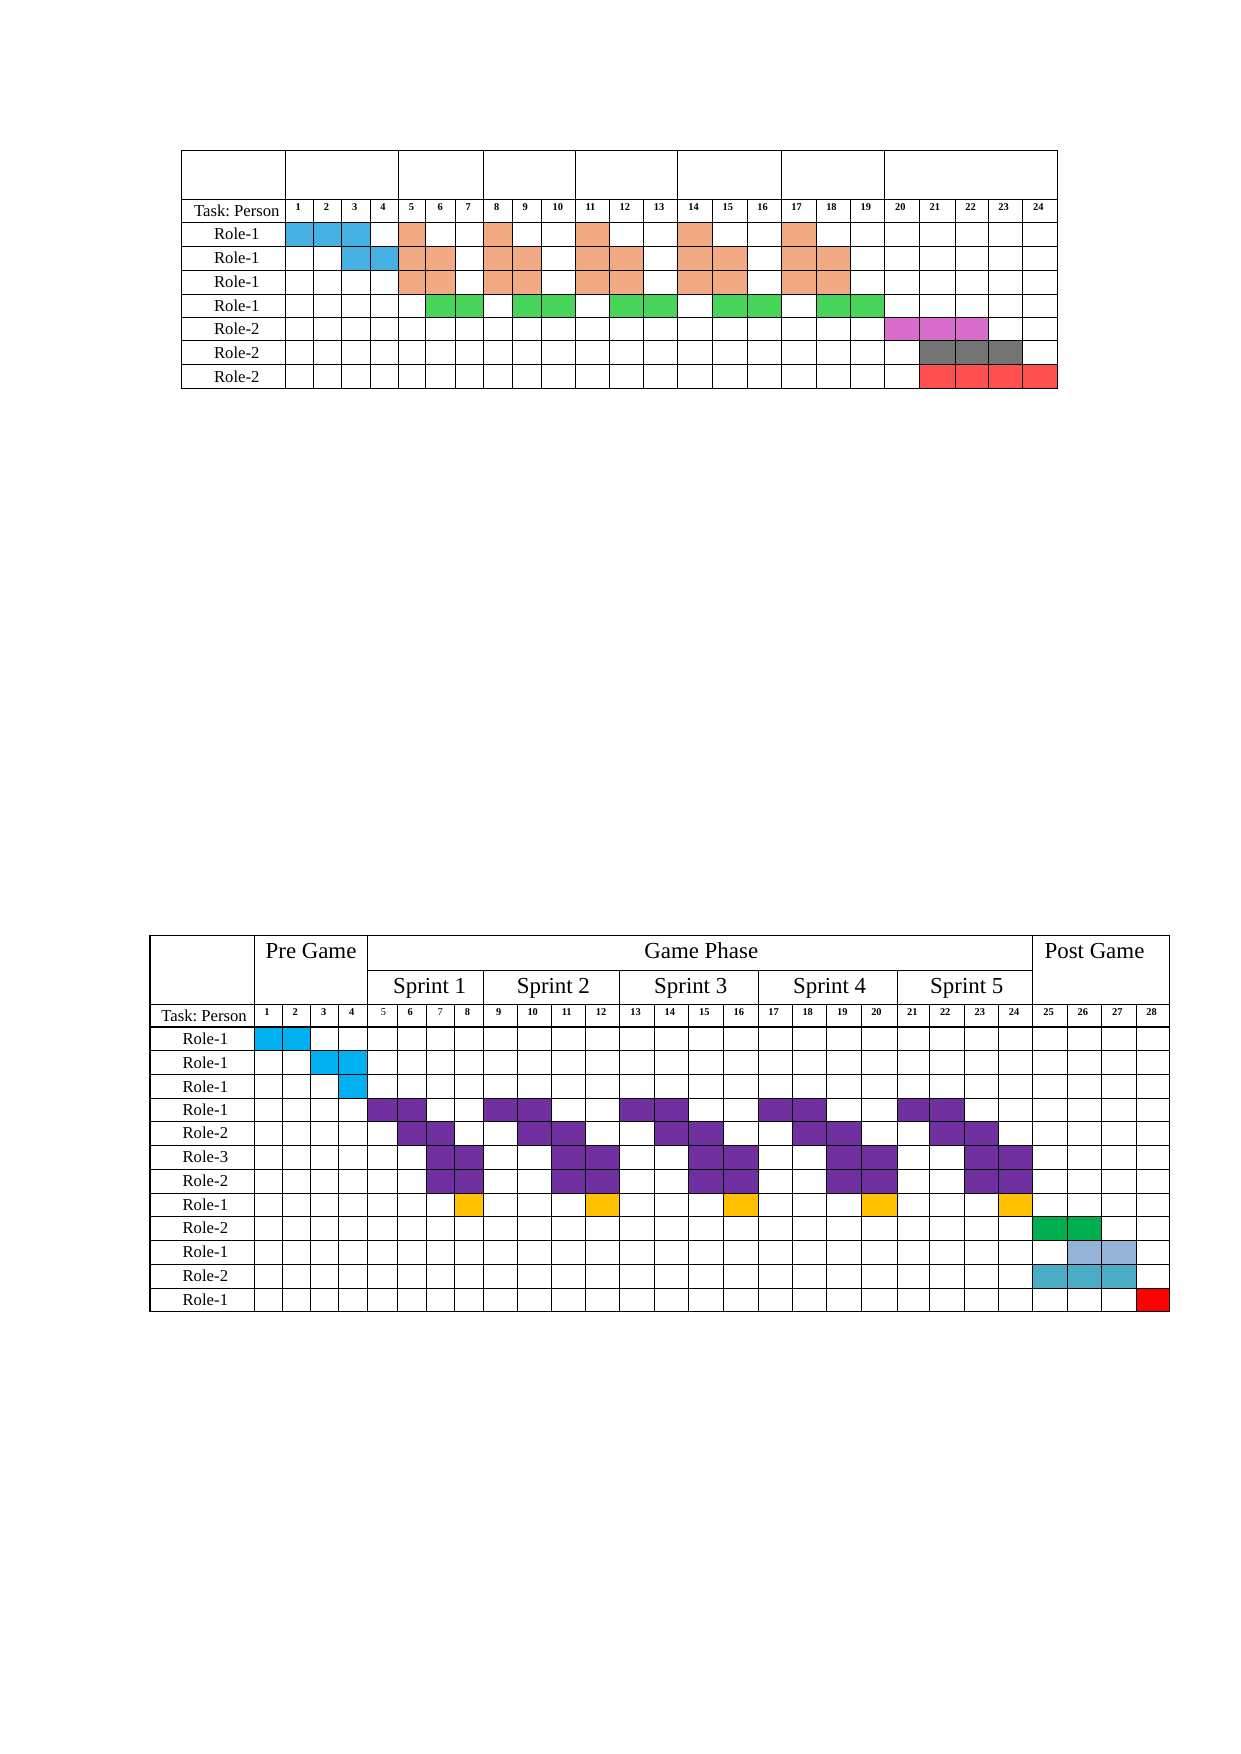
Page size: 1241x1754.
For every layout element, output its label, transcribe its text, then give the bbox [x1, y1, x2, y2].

table_cell [518, 1075, 551, 1098]
table_cell [368, 1122, 397, 1145]
table_cell 2 [283, 1005, 310, 1026]
table_cell [1137, 1146, 1169, 1169]
table_cell [817, 247, 850, 270]
table_cell [898, 1146, 929, 1169]
table_cell [644, 365, 677, 388]
table_cell [689, 1028, 723, 1050]
table_cell [689, 1170, 723, 1193]
table_cell [371, 318, 398, 340]
table_cell [513, 365, 541, 388]
table_cell [283, 1194, 310, 1216]
table_cell [542, 318, 575, 340]
table_cell [398, 1194, 426, 1216]
table_cell [885, 271, 919, 294]
table_cell [851, 271, 884, 294]
table_cell [713, 295, 747, 317]
table_cell Role-2 [182, 318, 285, 340]
table_cell [851, 247, 884, 270]
table_cell [827, 1217, 861, 1240]
table_cell [782, 295, 816, 317]
table_cell [286, 318, 313, 340]
table_cell 16 [748, 200, 781, 222]
table_cell [368, 1028, 397, 1050]
table_cell 4 [371, 200, 398, 222]
table_cell 10 [542, 200, 575, 222]
table_cell [689, 1122, 723, 1145]
table_cell [1068, 1265, 1101, 1288]
table_cell [999, 1217, 1032, 1240]
table_cell [1023, 247, 1057, 270]
table_cell [989, 223, 1022, 246]
table_cell 2 [314, 200, 341, 222]
table_cell [455, 1075, 483, 1098]
table_cell [827, 1265, 861, 1288]
table_cell [484, 1265, 517, 1288]
table_cell [724, 1146, 758, 1169]
table_cell 8 [455, 1005, 483, 1026]
table_cell [724, 1122, 758, 1145]
table_cell [885, 318, 919, 340]
table_cell [817, 365, 850, 388]
table_cell [426, 365, 455, 388]
table_cell [862, 1146, 897, 1169]
table_cell Sprint 3 [620, 971, 758, 1003]
table_cell [484, 1099, 517, 1121]
table_cell [620, 1241, 654, 1264]
table_cell [586, 1194, 619, 1216]
table_cell [817, 318, 850, 340]
table_cell 6 [398, 1005, 426, 1026]
table_cell [368, 1170, 397, 1193]
table_cell [965, 1099, 998, 1121]
table_cell Sprint 1 [368, 971, 483, 1003]
table_cell [930, 1217, 964, 1240]
table_cell [920, 247, 955, 270]
table_cell [576, 341, 609, 364]
table_cell 12 [610, 200, 643, 222]
table_cell [255, 1075, 282, 1098]
table_cell [255, 1122, 282, 1145]
table_cell [1137, 1122, 1169, 1145]
table_cell [552, 1051, 585, 1074]
table_cell 10 [518, 1005, 551, 1026]
table_cell [644, 341, 677, 364]
table_cell [930, 1146, 964, 1169]
table_cell [1102, 1194, 1136, 1216]
table_cell [311, 1265, 338, 1288]
table_cell [586, 1217, 619, 1240]
table_cell [689, 1194, 723, 1216]
table_header Game Phase [368, 936, 1032, 970]
table_cell [713, 223, 747, 246]
table_cell 17 [759, 1005, 792, 1026]
table_cell [689, 1289, 723, 1311]
table_cell Role-1 [151, 1028, 254, 1050]
table_cell 19 [827, 1005, 861, 1026]
table_cell [484, 223, 512, 246]
table_cell [620, 1099, 654, 1121]
table_cell [484, 247, 512, 270]
table_cell [956, 318, 988, 340]
table_cell [427, 1051, 454, 1074]
table_cell [576, 151, 677, 199]
table_cell [610, 295, 643, 317]
table_cell [827, 1099, 861, 1121]
table_cell [713, 271, 747, 294]
table_cell [920, 365, 955, 388]
table_cell [484, 1075, 517, 1098]
table_cell [1023, 271, 1057, 294]
table_cell [552, 1194, 585, 1216]
table_header [151, 936, 254, 1003]
table_cell [398, 1265, 426, 1288]
table_cell [956, 341, 988, 364]
table_cell [930, 1075, 964, 1098]
table_cell [999, 1170, 1032, 1193]
table_cell [793, 1217, 826, 1240]
table_cell [456, 365, 483, 388]
table_cell [678, 223, 712, 246]
table_cell [368, 1146, 397, 1169]
table_cell [576, 223, 609, 246]
table_cell [368, 1217, 397, 1240]
table_cell [283, 1051, 310, 1074]
table_cell [576, 295, 609, 317]
table_cell [689, 1146, 723, 1169]
table_cell [965, 1289, 998, 1311]
table_cell [371, 295, 398, 317]
table_cell [862, 1289, 897, 1311]
table_cell [283, 1146, 310, 1169]
table_cell [455, 1146, 483, 1169]
table_cell [1068, 1122, 1101, 1145]
table_cell [484, 1146, 517, 1169]
table_cell [678, 271, 712, 294]
table_cell [311, 1146, 338, 1169]
table_cell [724, 1289, 758, 1311]
table_cell [518, 1289, 551, 1311]
table_cell [689, 1241, 723, 1264]
table_cell [1068, 1289, 1101, 1311]
table_cell [748, 318, 781, 340]
table_cell [1023, 295, 1057, 317]
table_cell 27 [1102, 1005, 1136, 1026]
table_cell [311, 1099, 338, 1121]
table_cell [311, 1028, 338, 1050]
table_cell [999, 1146, 1032, 1169]
table_cell [898, 1217, 929, 1240]
table_cell [965, 1241, 998, 1264]
table_cell [427, 1146, 454, 1169]
table_cell [311, 1075, 338, 1098]
table_cell [518, 1194, 551, 1216]
table_cell [655, 1099, 688, 1121]
table_cell [484, 1241, 517, 1264]
table_cell [484, 1217, 517, 1240]
table_cell [748, 223, 781, 246]
table_cell [920, 271, 955, 294]
table_cell [371, 271, 398, 294]
table_cell [999, 1075, 1032, 1098]
table_cell [1023, 318, 1057, 340]
table_cell [368, 1075, 397, 1098]
table_cell [817, 223, 850, 246]
table_cell [885, 247, 919, 270]
table_cell [398, 1122, 426, 1145]
table_cell [655, 1075, 688, 1098]
table_cell 14 [655, 1005, 688, 1026]
table_cell [456, 341, 483, 364]
table_cell [426, 223, 455, 246]
table_cell [427, 1099, 454, 1121]
table_cell [576, 247, 609, 270]
table_cell [965, 1051, 998, 1074]
table_cell Role-2 [182, 365, 285, 388]
table_cell [1102, 1028, 1136, 1050]
table_cell [965, 1028, 998, 1050]
table_cell [398, 1170, 426, 1193]
table_cell [862, 1170, 897, 1193]
table_cell [484, 1170, 517, 1193]
table_cell [1068, 1075, 1101, 1098]
table_cell [342, 365, 370, 388]
table_cell [965, 1146, 998, 1169]
table_cell [518, 1146, 551, 1169]
table_cell [1068, 1241, 1101, 1264]
table_cell [513, 223, 541, 246]
table_cell 11 [552, 1005, 585, 1026]
table_cell Sprint 5 [898, 971, 1032, 1003]
table_cell [1033, 1051, 1067, 1074]
table_cell 23 [965, 1005, 998, 1026]
table_cell [678, 318, 712, 340]
table_cell 5 [399, 200, 425, 222]
table_cell [851, 318, 884, 340]
table_cell [283, 1075, 310, 1098]
table_cell [748, 247, 781, 270]
table_cell [862, 1217, 897, 1240]
table_cell [542, 341, 575, 364]
table_cell [965, 1170, 998, 1193]
table_cell Sprint 2 [484, 971, 619, 1003]
table_cell Role-1 [151, 1194, 254, 1216]
table_cell [368, 1051, 397, 1074]
table_cell [456, 318, 483, 340]
table_cell [455, 1122, 483, 1145]
table_cell [339, 1265, 367, 1288]
table_cell [782, 341, 816, 364]
table_cell [283, 1289, 310, 1311]
table_cell [862, 1028, 897, 1050]
table_cell [455, 1265, 483, 1288]
table_cell [965, 1265, 998, 1288]
table_cell [885, 341, 919, 364]
table_cell 21 [898, 1005, 929, 1026]
table_cell [542, 295, 575, 317]
table_cell [793, 1194, 826, 1216]
table_cell [371, 365, 398, 388]
table_cell Role-3 [151, 1146, 254, 1169]
table_cell Role-1 [151, 1075, 254, 1098]
table_cell [956, 271, 988, 294]
table_cell 17 [782, 200, 816, 222]
table_cell [610, 365, 643, 388]
table_cell [678, 247, 712, 270]
table_cell [793, 1146, 826, 1169]
table_cell [759, 1122, 792, 1145]
table_cell [713, 365, 747, 388]
table_cell [368, 1099, 397, 1121]
table_cell [610, 318, 643, 340]
table_cell [1023, 223, 1057, 246]
table_cell [586, 1099, 619, 1121]
table_cell Role-1 [151, 1289, 254, 1311]
table_cell [610, 341, 643, 364]
table_cell [827, 1194, 861, 1216]
table_cell [827, 1028, 861, 1050]
table_cell [342, 341, 370, 364]
table_cell [314, 365, 341, 388]
table_cell [724, 1241, 758, 1264]
table_cell [339, 1146, 367, 1169]
table_cell Sprint 4 [759, 971, 897, 1003]
table_cell [989, 271, 1022, 294]
table_cell [455, 1170, 483, 1193]
table_cell [398, 1146, 426, 1169]
table_cell 5 [368, 1005, 397, 1026]
table_cell [552, 1241, 585, 1264]
table_cell [339, 1122, 367, 1145]
table_cell [965, 1217, 998, 1240]
table_cell [1102, 1241, 1136, 1264]
table_cell [724, 1075, 758, 1098]
table_cell [484, 1122, 517, 1145]
table_cell [827, 1051, 861, 1074]
table_cell [793, 1170, 826, 1193]
table_cell [1137, 1217, 1169, 1240]
table_cell [311, 1289, 338, 1311]
table_cell [965, 1075, 998, 1098]
table_cell [930, 1265, 964, 1288]
table_cell [689, 1099, 723, 1121]
table_cell [513, 341, 541, 364]
table_cell [1102, 1122, 1136, 1145]
table_cell [930, 1170, 964, 1193]
table_cell [724, 1217, 758, 1240]
table_cell [610, 247, 643, 270]
table_cell [1137, 1194, 1169, 1216]
table_cell [827, 1170, 861, 1193]
table_cell [862, 1099, 897, 1121]
table_cell 24 [999, 1005, 1032, 1026]
table_cell [426, 295, 455, 317]
table_cell [748, 295, 781, 317]
table_cell [255, 1028, 282, 1050]
table_cell [1033, 1241, 1067, 1264]
table_cell [455, 1099, 483, 1121]
table_cell [314, 247, 341, 270]
table_cell [620, 1122, 654, 1145]
table_cell [311, 1051, 338, 1074]
table_cell [748, 341, 781, 364]
table_cell [398, 1075, 426, 1098]
table_cell [655, 1146, 688, 1169]
table_cell [655, 1289, 688, 1311]
table_cell [586, 1122, 619, 1145]
table_cell [999, 1028, 1032, 1050]
table_cell Role-2 [151, 1170, 254, 1193]
table_cell [1033, 1289, 1067, 1311]
table_cell [513, 295, 541, 317]
table_cell [255, 1241, 282, 1264]
table_cell [342, 247, 370, 270]
table_cell [1068, 1028, 1101, 1050]
table_cell [827, 1289, 861, 1311]
table_cell [399, 247, 425, 270]
table_header Post Game [1033, 936, 1169, 1003]
table_cell [930, 1051, 964, 1074]
table_cell [255, 1099, 282, 1121]
table_cell [398, 1028, 426, 1050]
table_header [885, 151, 1057, 199]
table_cell [1102, 1099, 1136, 1121]
table_cell 20 [862, 1005, 897, 1026]
table_cell [1033, 1028, 1067, 1050]
table_cell [398, 1241, 426, 1264]
table_cell Role-1 [151, 1099, 254, 1121]
table_cell [513, 247, 541, 270]
table_cell [426, 247, 455, 270]
table_cell [759, 1265, 792, 1288]
table_cell [655, 1241, 688, 1264]
table_cell [655, 1028, 688, 1050]
table_header [286, 151, 398, 199]
table_cell [748, 365, 781, 388]
table_cell 15 [689, 1005, 723, 1026]
table_cell 13 [644, 200, 677, 222]
table_cell [920, 318, 955, 340]
table_cell Role-1 [182, 295, 285, 317]
table_cell [255, 1265, 282, 1288]
table_cell [782, 151, 884, 199]
table_cell [339, 1170, 367, 1193]
table_cell [311, 1194, 338, 1216]
table_cell [314, 341, 341, 364]
table_cell 16 [724, 1005, 758, 1026]
table_cell [427, 1075, 454, 1098]
table_cell [999, 1241, 1032, 1264]
table_cell [283, 1028, 310, 1050]
table_cell [371, 247, 398, 270]
table_cell [898, 1051, 929, 1074]
table_cell Role-1 [151, 1241, 254, 1264]
table_cell [399, 341, 425, 364]
table_cell [484, 1194, 517, 1216]
table_cell [342, 271, 370, 294]
table_cell [368, 1241, 397, 1264]
table_cell [1137, 1099, 1169, 1121]
table_cell [1102, 1217, 1136, 1240]
table_cell [862, 1265, 897, 1288]
table_cell [484, 318, 512, 340]
table_cell [286, 223, 313, 246]
table_cell [518, 1217, 551, 1240]
table_cell [759, 1075, 792, 1098]
table_cell [283, 1265, 310, 1288]
table_cell [989, 295, 1022, 317]
table_cell [862, 1051, 897, 1074]
table_cell [427, 1194, 454, 1216]
table_cell [851, 365, 884, 388]
table_cell [678, 365, 712, 388]
table_cell [759, 1028, 792, 1050]
table_cell [1102, 1075, 1136, 1098]
table_cell [793, 1265, 826, 1288]
table_cell [620, 1194, 654, 1216]
table_cell 9 [513, 200, 541, 222]
table_cell [620, 1265, 654, 1288]
table_cell [311, 1122, 338, 1145]
table_cell [542, 247, 575, 270]
table_cell [342, 295, 370, 317]
table_cell [644, 247, 677, 270]
table_cell [724, 1099, 758, 1121]
table_cell [793, 1241, 826, 1264]
table_cell [610, 271, 643, 294]
table_cell [586, 1146, 619, 1169]
table_cell [1102, 1170, 1136, 1193]
table_cell [620, 1289, 654, 1311]
table_cell [930, 1194, 964, 1216]
table_cell [885, 365, 919, 388]
table_cell [455, 1194, 483, 1216]
table_cell [371, 223, 398, 246]
table_cell [898, 1099, 929, 1121]
table_cell [620, 1170, 654, 1193]
table_cell [398, 1099, 426, 1121]
table_cell [713, 247, 747, 270]
table_cell 13 [620, 1005, 654, 1026]
table_cell 1 [286, 200, 313, 222]
table_cell [930, 1122, 964, 1145]
table_cell Task: Person [182, 200, 285, 222]
table_cell [689, 1265, 723, 1288]
table_cell [1102, 1289, 1136, 1311]
table_cell [999, 1289, 1032, 1311]
table_cell [759, 1217, 792, 1240]
table_cell [1137, 1265, 1169, 1288]
table_cell [339, 1099, 367, 1121]
table_cell [552, 1028, 585, 1050]
table_cell [1068, 1170, 1101, 1193]
table_cell [862, 1194, 897, 1216]
table_cell 21 [920, 200, 955, 222]
table_cell [956, 247, 988, 270]
table_header Pre Game [255, 936, 367, 1003]
table_cell [311, 1217, 338, 1240]
table_cell [885, 223, 919, 246]
table_cell [930, 1241, 964, 1264]
table_cell [620, 1028, 654, 1050]
table_cell [1137, 1170, 1169, 1193]
table_cell [748, 271, 781, 294]
table_cell [610, 223, 643, 246]
table_cell [311, 1170, 338, 1193]
table_cell [255, 1289, 282, 1311]
table_cell [542, 223, 575, 246]
table_cell [782, 365, 816, 388]
table_cell [484, 151, 575, 199]
table_cell Role-2 [151, 1265, 254, 1288]
table_cell [1023, 341, 1057, 364]
table_cell [427, 1217, 454, 1240]
table_cell [1102, 1265, 1136, 1288]
table_cell [1033, 1146, 1067, 1169]
table_cell [655, 1170, 688, 1193]
table_cell [314, 318, 341, 340]
table_cell [827, 1075, 861, 1098]
table_cell [286, 271, 313, 294]
table_cell [455, 1028, 483, 1050]
table_cell 3 [311, 1005, 338, 1026]
table_cell 7 [427, 1005, 454, 1026]
table_cell [484, 365, 512, 388]
table_cell [898, 1194, 929, 1216]
table_cell [455, 1289, 483, 1311]
table_cell [965, 1194, 998, 1216]
table_cell 7 [456, 200, 483, 222]
table_cell Role-2 [182, 341, 285, 364]
table_cell [956, 295, 988, 317]
table_cell [898, 1289, 929, 1311]
table_cell [759, 1170, 792, 1193]
table_cell [898, 1028, 929, 1050]
table_cell [542, 365, 575, 388]
table_cell [989, 247, 1022, 270]
table_cell [455, 1051, 483, 1074]
table_cell [255, 1051, 282, 1074]
table_cell [989, 318, 1022, 340]
table_cell [678, 151, 781, 199]
table_cell [782, 318, 816, 340]
table_cell [1137, 1241, 1169, 1264]
table_cell [1137, 1051, 1169, 1074]
table_cell 25 [1033, 1005, 1067, 1026]
table_cell [965, 1122, 998, 1145]
table_cell [655, 1217, 688, 1240]
table_cell Role-1 [182, 247, 285, 270]
table_cell [930, 1099, 964, 1121]
table_cell [793, 1075, 826, 1098]
table_cell [920, 223, 955, 246]
table_cell [286, 247, 313, 270]
table_cell 1 [255, 1005, 282, 1026]
table_cell [759, 1051, 792, 1074]
table_cell [427, 1028, 454, 1050]
table_cell [1068, 1051, 1101, 1074]
table_cell [689, 1051, 723, 1074]
table_cell [655, 1194, 688, 1216]
table_cell [827, 1241, 861, 1264]
table_cell [484, 271, 512, 294]
table_cell Role-1 [182, 271, 285, 294]
table_cell [678, 341, 712, 364]
table_cell [1033, 1170, 1067, 1193]
table_cell [1068, 1146, 1101, 1169]
table_cell [851, 341, 884, 364]
table_cell 22 [930, 1005, 964, 1026]
table_cell [339, 1075, 367, 1098]
table_cell [1102, 1146, 1136, 1169]
table_cell [552, 1122, 585, 1145]
table_cell [518, 1265, 551, 1288]
table_cell [793, 1051, 826, 1074]
table_cell 8 [484, 200, 512, 222]
table_cell [484, 341, 512, 364]
table_cell [427, 1122, 454, 1145]
table_cell 18 [793, 1005, 826, 1026]
table_cell 9 [484, 1005, 517, 1026]
table_cell [862, 1075, 897, 1098]
table_cell [426, 341, 455, 364]
table_cell [817, 271, 850, 294]
table_cell [1033, 1099, 1067, 1121]
table_cell [782, 247, 816, 270]
table_cell [456, 295, 483, 317]
table_header [182, 151, 285, 199]
table_cell [427, 1241, 454, 1264]
table_cell [314, 295, 341, 317]
table_cell [368, 1265, 397, 1288]
table_cell [851, 295, 884, 317]
table_cell [518, 1028, 551, 1050]
table_cell [689, 1075, 723, 1098]
table_cell [644, 295, 677, 317]
table_cell [898, 1075, 929, 1098]
table_cell [314, 223, 341, 246]
table_cell 6 [426, 200, 455, 222]
table_cell [399, 271, 425, 294]
table_cell [655, 1265, 688, 1288]
table_cell [827, 1146, 861, 1169]
table_cell [689, 1217, 723, 1240]
table_cell [339, 1289, 367, 1311]
table_cell [1068, 1099, 1101, 1121]
table_cell [283, 1099, 310, 1121]
table_cell [427, 1170, 454, 1193]
table_cell [586, 1265, 619, 1288]
table_cell [1137, 1028, 1169, 1050]
table_cell [398, 1217, 426, 1240]
table_cell [255, 1170, 282, 1193]
table_cell Task: Person [151, 1005, 254, 1026]
table_cell [339, 1241, 367, 1264]
table_cell 24 [1023, 200, 1057, 222]
table_cell 20 [885, 200, 919, 222]
table_cell [644, 271, 677, 294]
table_cell [399, 223, 425, 246]
table_cell [930, 1289, 964, 1311]
table_cell Role-2 [151, 1217, 254, 1240]
table_cell 15 [713, 200, 747, 222]
table_cell [398, 1289, 426, 1311]
table_cell [552, 1289, 585, 1311]
table_cell [793, 1028, 826, 1050]
table_cell [898, 1265, 929, 1288]
table_cell 4 [339, 1005, 367, 1026]
table_cell [782, 223, 816, 246]
table_cell 22 [956, 200, 988, 222]
table_cell [484, 295, 512, 317]
table_cell [793, 1289, 826, 1311]
table_cell [286, 295, 313, 317]
table_cell [455, 1241, 483, 1264]
table_cell [552, 1075, 585, 1098]
table_cell [342, 223, 370, 246]
table_cell [827, 1122, 861, 1145]
table_cell [255, 1194, 282, 1216]
table_cell [920, 341, 955, 364]
table_cell [759, 1241, 792, 1264]
table_cell [455, 1217, 483, 1240]
table_cell [255, 1217, 282, 1240]
table_cell [399, 318, 425, 340]
table_cell [586, 1028, 619, 1050]
table_cell [817, 341, 850, 364]
table_cell [339, 1028, 367, 1050]
table_cell [620, 1217, 654, 1240]
table_cell [456, 223, 483, 246]
table_cell [862, 1122, 897, 1145]
table_cell [920, 295, 955, 317]
table_cell [311, 1241, 338, 1264]
table_cell [898, 1170, 929, 1193]
table_cell [368, 1289, 397, 1311]
table_cell [286, 365, 313, 388]
table_cell [1102, 1051, 1136, 1074]
table_cell [1068, 1194, 1101, 1216]
table_cell [793, 1122, 826, 1145]
table_cell [426, 318, 455, 340]
table_cell [552, 1146, 585, 1169]
table_cell [678, 295, 712, 317]
table_cell [644, 223, 677, 246]
table_cell [989, 365, 1022, 388]
table_cell [999, 1122, 1032, 1145]
table_cell [484, 1028, 517, 1050]
table_cell [542, 271, 575, 294]
table_cell [518, 1099, 551, 1121]
table_cell [620, 1146, 654, 1169]
table_cell [713, 318, 747, 340]
table_cell [586, 1241, 619, 1264]
table_cell [552, 1217, 585, 1240]
table_cell [793, 1099, 826, 1121]
table_cell 14 [678, 200, 712, 222]
table_cell [620, 1075, 654, 1098]
table_cell [759, 1289, 792, 1311]
table_cell [586, 1289, 619, 1311]
table_cell [1137, 1289, 1169, 1311]
table_cell 23 [989, 200, 1022, 222]
table_cell [586, 1051, 619, 1074]
table_cell [518, 1122, 551, 1145]
table_cell [782, 271, 816, 294]
table_cell [576, 271, 609, 294]
table_cell [759, 1146, 792, 1169]
table_cell [1137, 1075, 1169, 1098]
table_cell 19 [851, 200, 884, 222]
table_cell [724, 1051, 758, 1074]
table_cell [371, 341, 398, 364]
table_cell [552, 1099, 585, 1121]
table_cell [283, 1217, 310, 1240]
table_cell [655, 1122, 688, 1145]
table_cell [1023, 365, 1057, 388]
table_cell [1033, 1122, 1067, 1145]
table_cell Role-1 [151, 1051, 254, 1074]
table_cell [898, 1241, 929, 1264]
table_cell 12 [586, 1005, 619, 1026]
table_cell [399, 365, 425, 388]
table_cell [1033, 1194, 1067, 1216]
table_cell [1068, 1217, 1101, 1240]
table_cell [586, 1170, 619, 1193]
table_cell [999, 1265, 1032, 1288]
table_cell [586, 1075, 619, 1098]
table_cell [283, 1241, 310, 1264]
table_cell [1033, 1075, 1067, 1098]
table_cell [989, 341, 1022, 364]
table_cell 26 [1068, 1005, 1101, 1026]
table_cell [456, 247, 483, 270]
table_cell [552, 1170, 585, 1193]
table_cell [759, 1194, 792, 1216]
table_cell [484, 1289, 517, 1311]
table_cell 18 [817, 200, 850, 222]
table_cell [724, 1194, 758, 1216]
table_cell [484, 1051, 517, 1074]
table_cell Role-1 [182, 223, 285, 246]
table_cell [1033, 1217, 1067, 1240]
table_cell [426, 271, 455, 294]
table_cell [518, 1241, 551, 1264]
table_cell [518, 1170, 551, 1193]
table_cell [513, 271, 541, 294]
table_cell 28 [1137, 1005, 1169, 1026]
table_cell [399, 151, 483, 199]
table_cell [930, 1028, 964, 1050]
table_cell [552, 1265, 585, 1288]
table_cell [759, 1099, 792, 1121]
table_cell [342, 318, 370, 340]
table_cell [314, 271, 341, 294]
table_cell [399, 295, 425, 317]
table_cell [898, 1122, 929, 1145]
table_cell 3 [342, 200, 370, 222]
table_cell [713, 341, 747, 364]
table_cell [644, 318, 677, 340]
table_cell [956, 365, 988, 388]
table_cell [724, 1028, 758, 1050]
table_cell [576, 318, 609, 340]
table_cell [339, 1194, 367, 1216]
table_cell [427, 1289, 454, 1311]
table_cell [456, 271, 483, 294]
table_cell [283, 1122, 310, 1145]
table_cell [368, 1194, 397, 1216]
table_cell [398, 1051, 426, 1074]
table_cell [427, 1265, 454, 1288]
table_cell [862, 1241, 897, 1264]
table_cell 11 [576, 200, 609, 222]
table_cell [339, 1217, 367, 1240]
table_cell [999, 1194, 1032, 1216]
table_cell [655, 1051, 688, 1074]
table_cell [518, 1051, 551, 1074]
table_cell [885, 295, 919, 317]
table_cell [724, 1265, 758, 1288]
table_cell [1033, 1265, 1067, 1288]
table_cell [620, 1051, 654, 1074]
table_cell [576, 365, 609, 388]
table_cell [255, 1146, 282, 1169]
table_cell [999, 1099, 1032, 1121]
table_cell [999, 1051, 1032, 1074]
table_cell [513, 318, 541, 340]
table_cell [724, 1170, 758, 1193]
table_cell Role-2 [151, 1122, 254, 1145]
table_cell [956, 223, 988, 246]
table_cell [851, 223, 884, 246]
table_cell [283, 1170, 310, 1193]
table_cell [286, 341, 313, 364]
table_cell [817, 295, 850, 317]
table_cell [339, 1051, 367, 1074]
